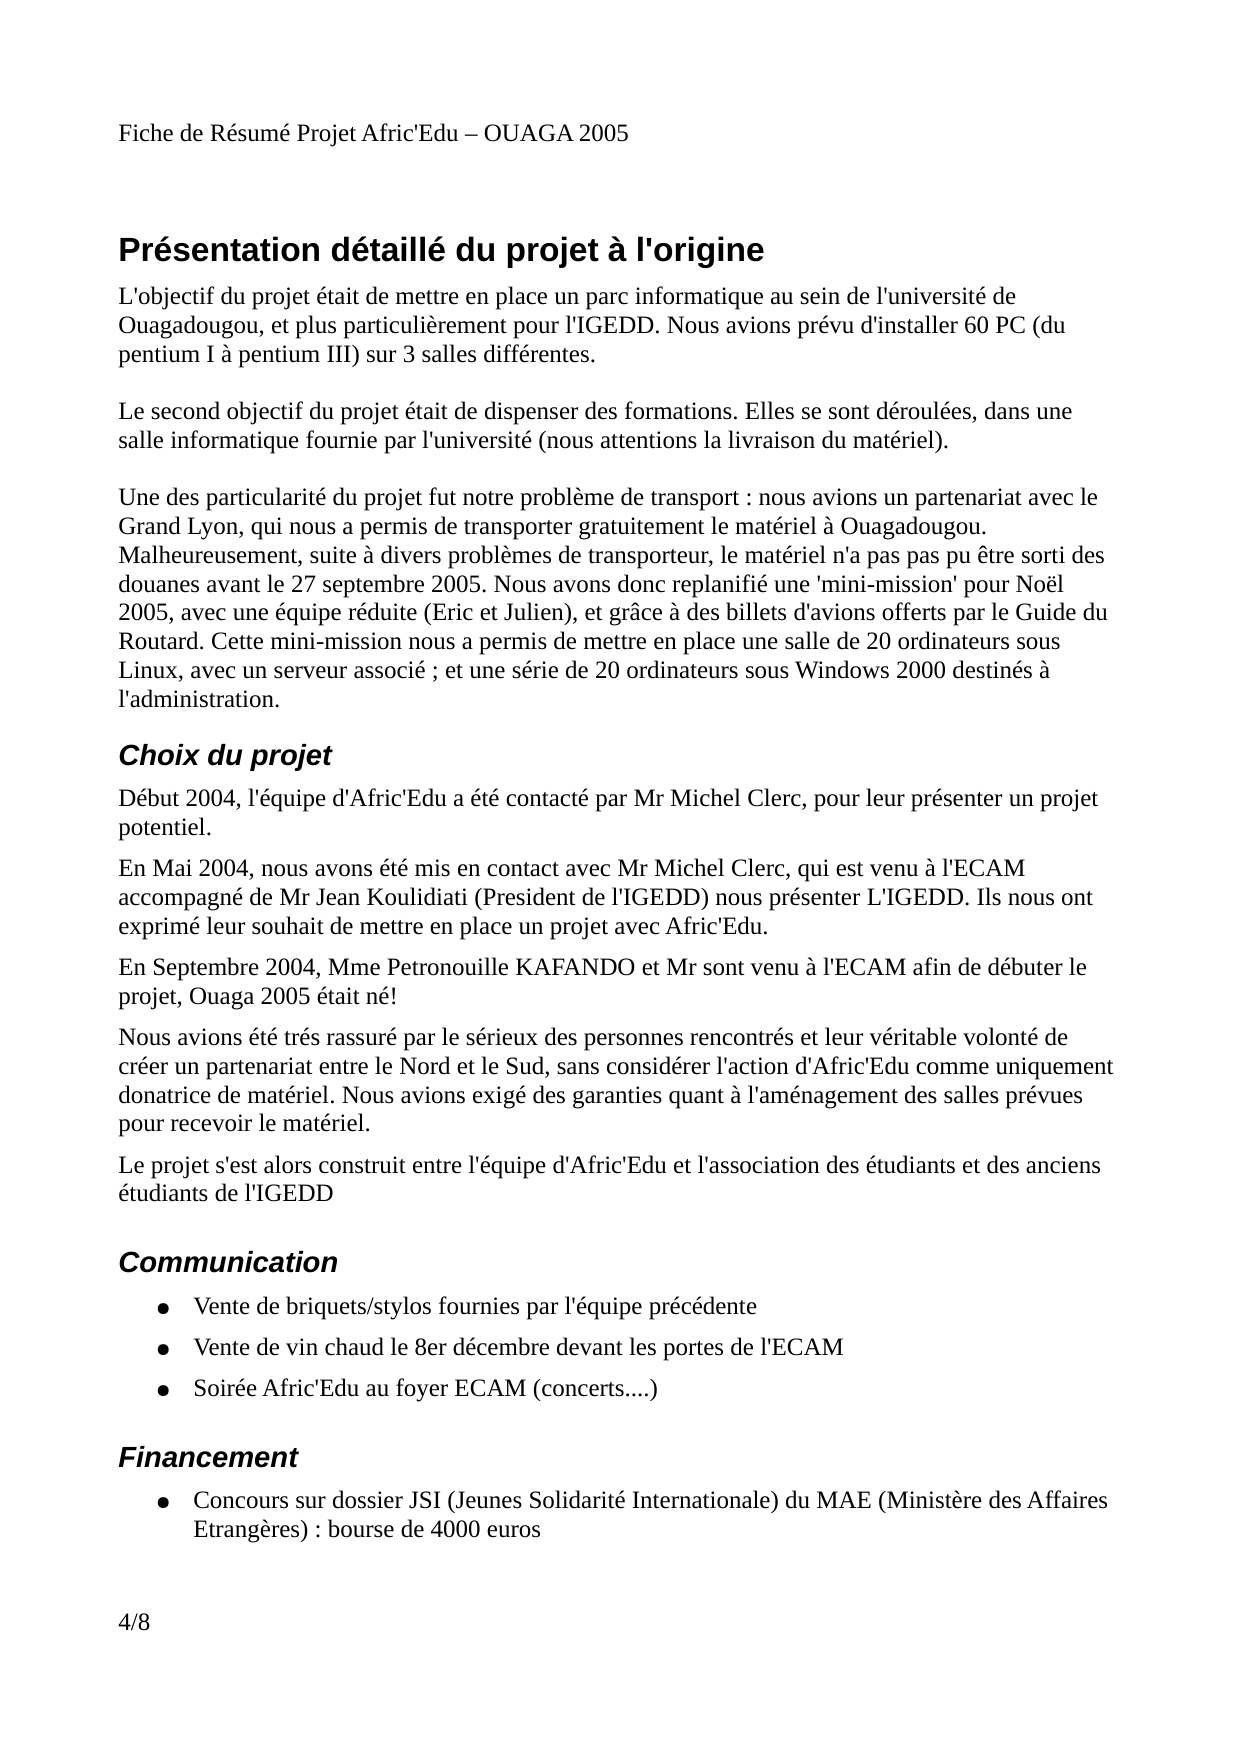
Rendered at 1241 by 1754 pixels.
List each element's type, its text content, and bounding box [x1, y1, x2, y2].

list Concours sur dossier JSI (Jeunes Solidarité Internationale) du MAE (Ministère des Affaires Etrangères) : bourse de 4000 euros [156, 1486, 1122, 1543]
list Soirée Afric'Edu au foyer ECAM (concerts....) [156, 1373, 1122, 1402]
subtitle Choix du projet [118, 737, 1122, 771]
text Début 2004, l'équipe d'Afric'Edu a été contacté par Mr Michel Clerc, pour leur présenter un projet potentiel. [118, 783, 1122, 841]
list Vente de briquets/stylos fournies par l'équipe précédente [156, 1291, 1122, 1319]
text En Septembre 2004, Mme Petronouille KAFANDO et Mr sont venu à l'ECAM afin de débuter le projet, Ouaga 2005 était né! [118, 952, 1122, 1010]
text Le second objectif du projet était de dispenser des formations. Elles se sont déroulées, dans une salle informatique fournie par l'université (nous attentions la livraison du matériel). [118, 396, 1122, 454]
text Nous avions été trés rassuré par le sérieux des personnes rencontrés et leur véritable volonté de créer un partenariat entre le Nord et le Sud, sans considérer l'action d'Afric'Edu comme uniquement donatrice de matériel. Nous avions exigé des garanties quant à l'aménagement des salles prévues pour recevoir le matériel. [118, 1022, 1122, 1137]
list Vente de vin chaud le 8er décembre devant les portes de l'ECAM [156, 1332, 1122, 1361]
text En Mai 2004, nous avons été mis en contact avec Mr Michel Clerc, qui est venu à l'ECAM accompagné de Mr Jean Koulidiati (President de l'IGEDD) nous présenter L'IGEDD. Ils nous ont exprimé leur souhait de mettre en place un projet avec Afric'Edu. [118, 853, 1122, 940]
text Une des particularité du projet fut notre problème de transport : nous avions un partenariat avec le Grand Lyon, qui nous a permis de transporter gratuitement le matériel à Ouagadougou. Malheureusement, suite à divers problèmes de transporteur, le matériel n'a pas pas pu être sorti des douanes avant le 27 septembre 2005. Nous avons donc replanifié une 'mini-mission' pour Noël 2005, avec une équipe réduite (Eric et Julien), et grâce à des billets d'avions offerts par le Guide du Routard. Cette mini-mission nous a permis de mettre en place une salle de 20 ordinateurs sous Linux, avec un serveur associé ; et une série de 20 ordinateurs sous Windows 2000 destinés à l'administration. [118, 482, 1122, 712]
subtitle Communication [118, 1245, 1122, 1278]
text L'objectif du projet était de mettre en place un parc informatique au sein de l'université de Ouagadougou, et plus particulièrement pour l'IGEDD. Nous avions prévu d'installer 60 PC (du pentium I à pentium III) sur 3 salles différentes. [118, 281, 1122, 367]
subtitle Financement [118, 1439, 1122, 1473]
subtitle Présentation détaillé du projet à l'origine [118, 230, 1122, 269]
text Le projet s'est alors construit entre l'équipe d'Afric'Edu et l'association des étudiants et des anciens étudiants de l'IGEDD [118, 1150, 1122, 1207]
